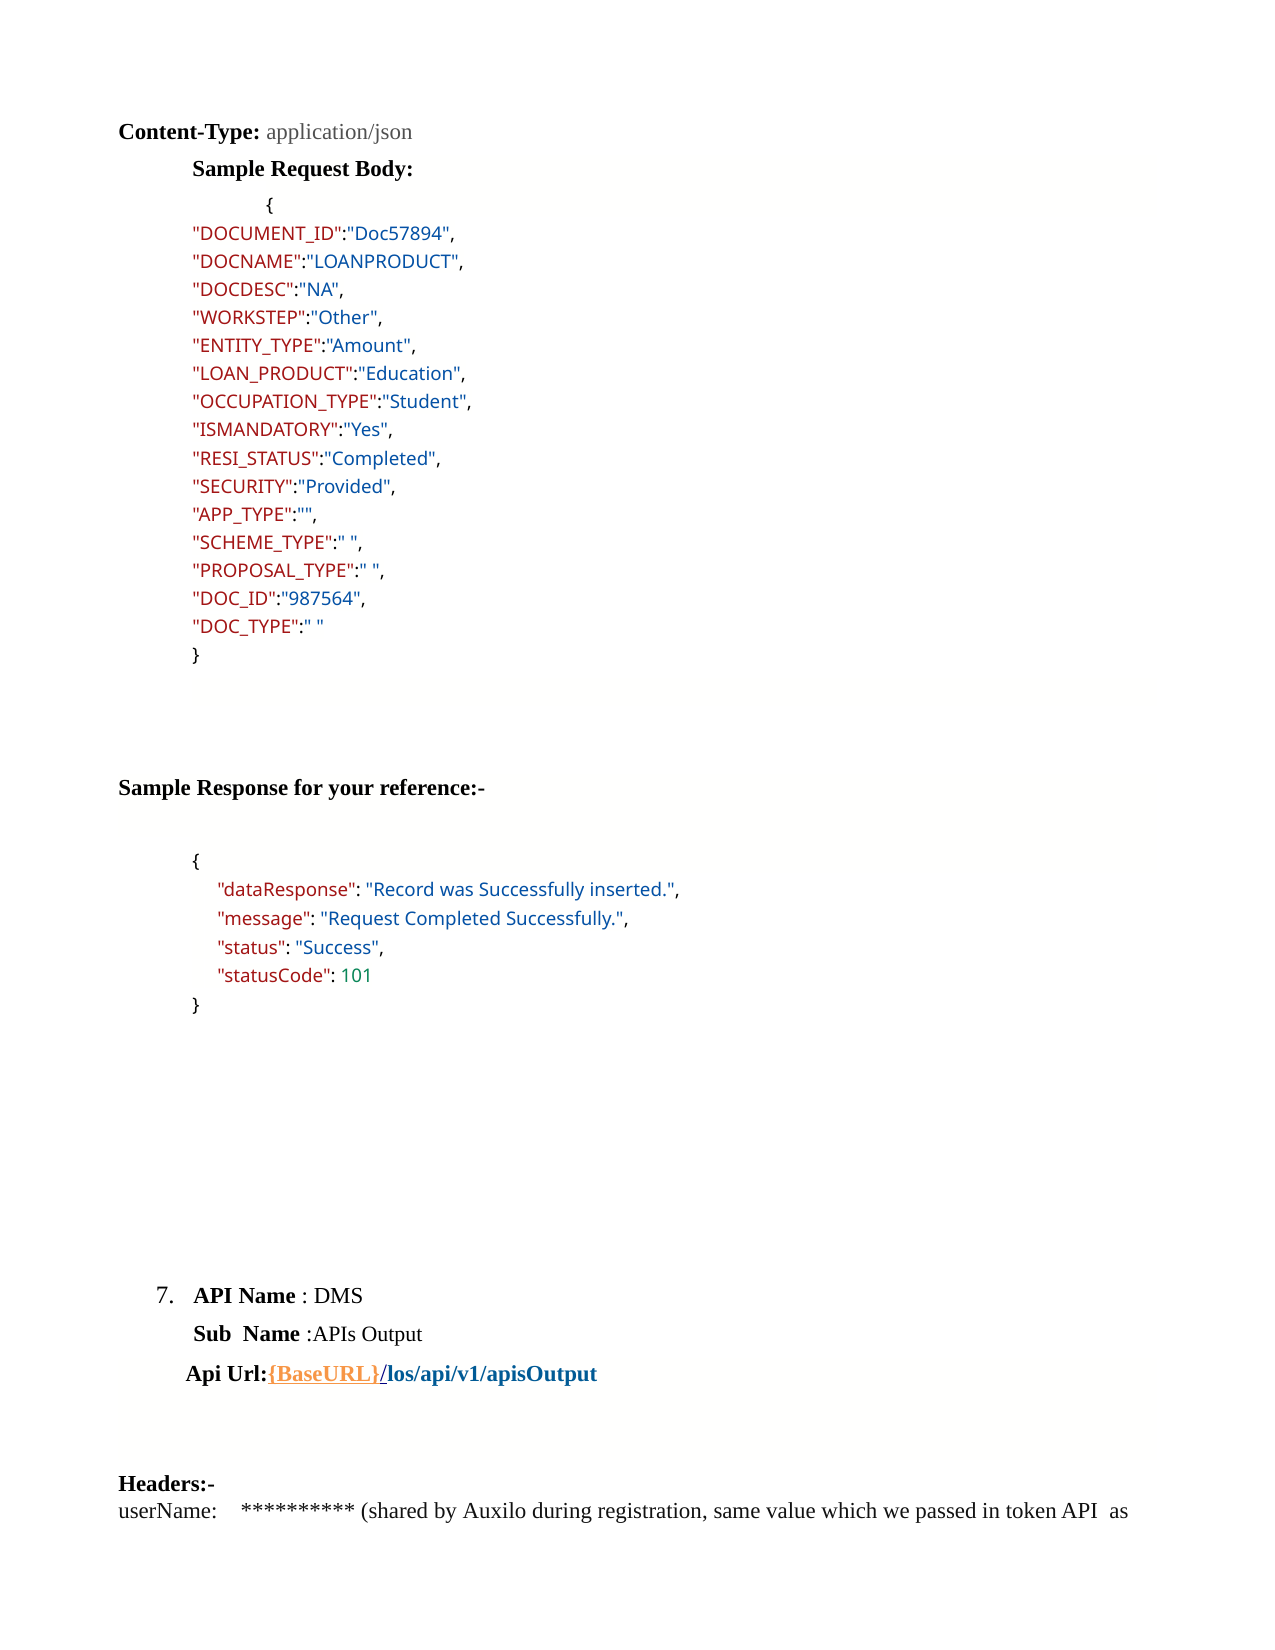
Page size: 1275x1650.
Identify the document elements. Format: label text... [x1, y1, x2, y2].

text "ISMANDATORY":"Yes", [192, 414, 1157, 442]
text "SCHEME_TYPE":" ", [192, 527, 1157, 555]
text "APP_TYPE":"", [192, 498, 1157, 527]
text "OCCUPATION_TYPE":"Student", [192, 386, 1157, 414]
text { [266, 192, 1157, 217]
list API Name : DMS [156, 1280, 1157, 1309]
text "LOAN_PRODUCT":"Education", [192, 358, 1157, 386]
text { [192, 848, 1157, 873]
text Content-Type: application/json [118, 118, 1157, 144]
text Sample Response for your reference:- [118, 774, 1157, 801]
text "status": "Success", [192, 931, 1157, 959]
text Sample Request Body: [192, 155, 1157, 181]
text "dataResponse": "Record was Successfully inserted.", [192, 873, 1157, 902]
text "WORKSTEP":"Other", [192, 302, 1157, 330]
text "RESI_STATUS":"Completed", [192, 442, 1157, 470]
text "DOCUMENT_ID":"Doc57894", [192, 217, 1157, 245]
text } [192, 988, 1157, 1016]
text "DOCDESC":"NA", [192, 273, 1157, 302]
text Api Url:{BaseURL}/los/api/v1/apisOutput [118, 1358, 1157, 1386]
text "PROPOSAL_TYPE":" ", [192, 555, 1157, 583]
text "statusCode": 101 [192, 959, 1157, 988]
text "SECURITY":"Provided", [192, 470, 1157, 498]
text "message": "Request Completed Successfully.", [192, 902, 1157, 931]
text "DOCNAME":"LOANPRODUCT", [192, 245, 1157, 273]
text "ENTITY_TYPE":"Amount", [192, 330, 1157, 358]
text "DOC_ID":"987564", [192, 583, 1157, 611]
text } [192, 639, 1157, 667]
text "DOC_TYPE":" " [192, 611, 1157, 639]
list Sub Name :APIs Output [156, 1319, 1157, 1347]
text Headers:- userName: ********** (shared by Auxilo during registration, same value which we passed in token API as [118, 1470, 1157, 1523]
